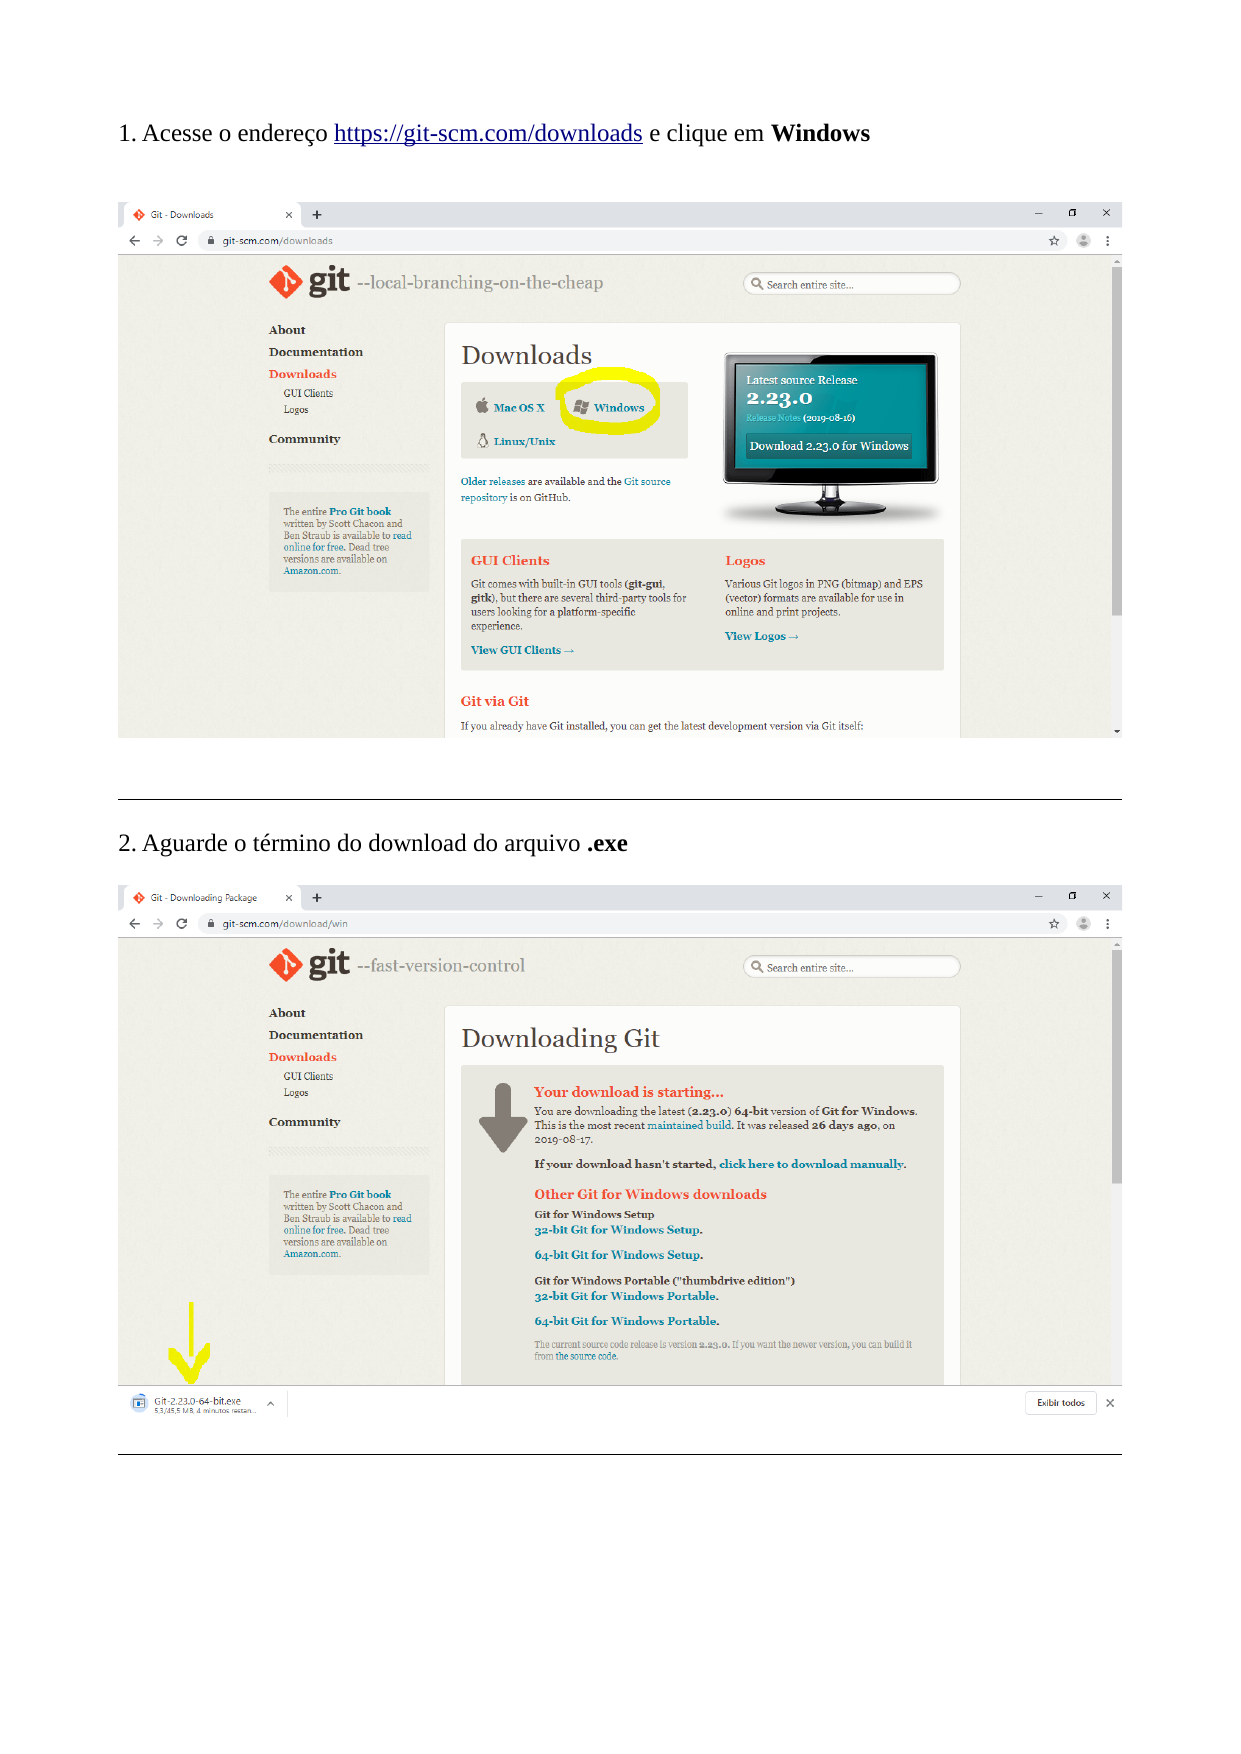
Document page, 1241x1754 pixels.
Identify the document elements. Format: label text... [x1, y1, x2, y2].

text 2. Aguarde o término do download do arquivo .exe [118, 828, 1122, 857]
picture [118, 885, 1123, 1421]
text 1. Acesse o endereço https://git-scm.com/downloads e clique em Windows [118, 118, 1122, 147]
picture [118, 202, 1123, 738]
